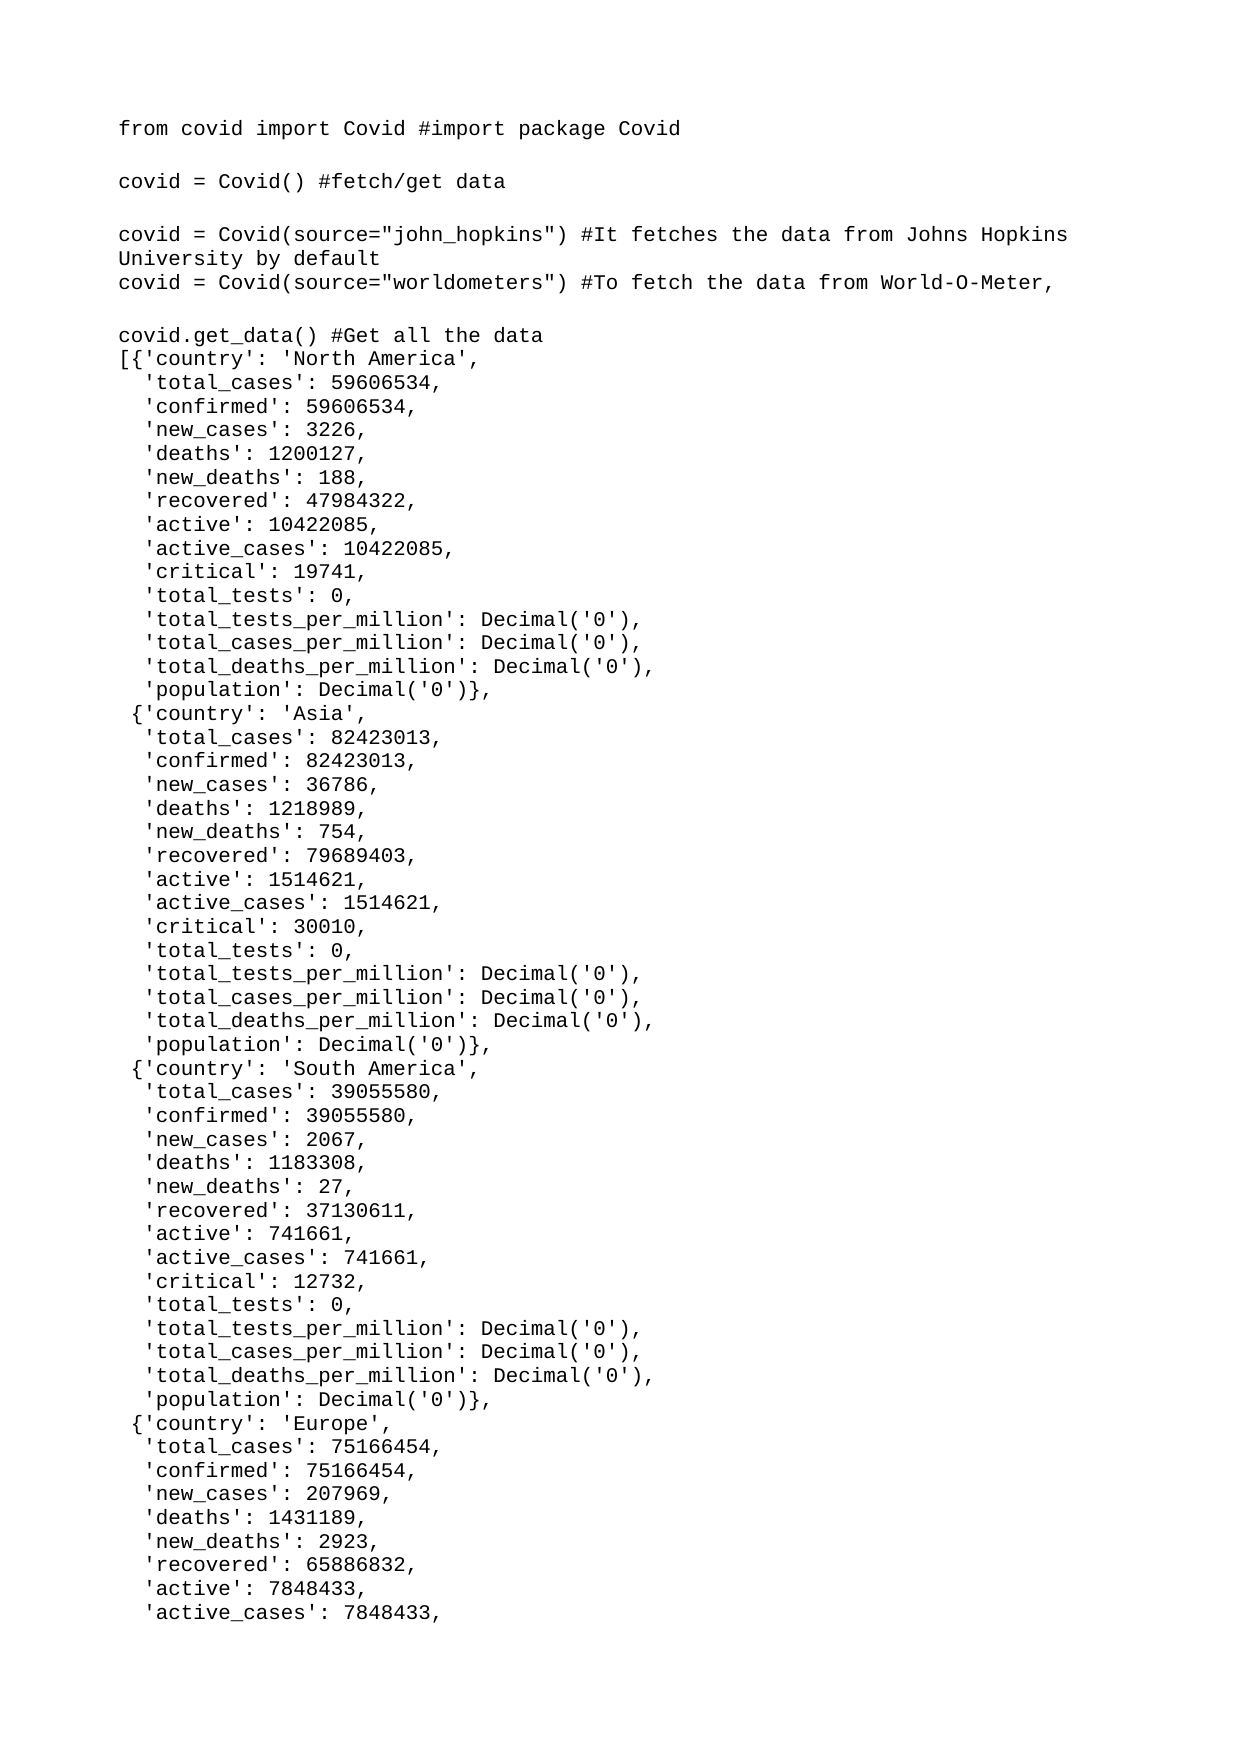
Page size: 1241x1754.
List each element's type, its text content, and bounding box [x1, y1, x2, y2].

text 'total_cases_per_million': Decimal('0'), [118, 632, 1122, 656]
text {'country': 'Europe', [118, 1412, 1122, 1436]
text 'recovered': 79689403, [118, 845, 1122, 869]
text covid = Covid(source="john_hopkins") #It fetches the data from Johns Hopkins University by default [118, 224, 1122, 272]
text 'confirmed': 59606534, [118, 396, 1122, 419]
text 'total_tests_per_million': Decimal('0'), [118, 963, 1122, 987]
text 'active': 1514621, [118, 869, 1122, 892]
text 'total_cases': 75166454, [118, 1436, 1122, 1460]
text 'total_cases': 39055580, [118, 1081, 1122, 1105]
text 'active_cases': 7848433, [118, 1602, 1122, 1625]
text {'country': 'South America', [118, 1058, 1122, 1081]
text 'confirmed': 39055580, [118, 1105, 1122, 1129]
text 'active_cases': 741661, [118, 1247, 1122, 1271]
text 'total_deaths_per_million': Decimal('0'), [118, 1365, 1122, 1389]
text 'total_tests_per_million': Decimal('0'), [118, 1318, 1122, 1342]
text from covid import Covid #import package Covid [118, 118, 1122, 142]
text 'active': 7848433, [118, 1578, 1122, 1602]
text 'total_tests': 0, [118, 585, 1122, 608]
text 'new_deaths': 2923, [118, 1531, 1122, 1554]
text 'total_tests_per_million': Decimal('0'), [118, 608, 1122, 632]
text 'critical': 19741, [118, 561, 1122, 585]
text 'population': Decimal('0')}, [118, 1034, 1122, 1058]
text 'total_cases': 59606534, [118, 372, 1122, 396]
text covid.get_data() #Get all the data [118, 325, 1122, 348]
text 'total_tests': 0, [118, 939, 1122, 963]
text 'new_deaths': 754, [118, 821, 1122, 845]
text 'population': Decimal('0')}, [118, 679, 1122, 703]
text 'confirmed': 82423013, [118, 750, 1122, 774]
text 'deaths': 1183308, [118, 1152, 1122, 1176]
text 'critical': 12732, [118, 1271, 1122, 1294]
text 'new_cases': 3226, [118, 419, 1122, 443]
text 'deaths': 1200127, [118, 443, 1122, 467]
text 'new_cases': 36786, [118, 774, 1122, 798]
text {'country': 'Asia', [118, 703, 1122, 727]
text 'recovered': 65886832, [118, 1554, 1122, 1578]
text 'recovered': 37130611, [118, 1200, 1122, 1223]
text 'new_deaths': 188, [118, 467, 1122, 490]
text 'total_cases_per_million': Decimal('0'), [118, 987, 1122, 1011]
text covid = Covid(source="worldometers") #To fetch the data from World-O-Meter, [118, 272, 1122, 295]
text 'new_cases': 2067, [118, 1129, 1122, 1152]
text 'critical': 30010, [118, 916, 1122, 939]
text 'confirmed': 75166454, [118, 1460, 1122, 1483]
text 'new_cases': 207969, [118, 1483, 1122, 1507]
text 'recovered': 47984322, [118, 490, 1122, 514]
text 'active_cases': 1514621, [118, 892, 1122, 916]
text covid = Covid() #fetch/get data [118, 171, 1122, 195]
text 'new_deaths': 27, [118, 1176, 1122, 1200]
text 'deaths': 1218989, [118, 798, 1122, 821]
text [{'country': 'North America', [118, 348, 1122, 372]
text 'total_deaths_per_million': Decimal('0'), [118, 1011, 1122, 1034]
text 'total_cases_per_million': Decimal('0'), [118, 1342, 1122, 1365]
text 'active': 741661, [118, 1223, 1122, 1247]
text 'total_deaths_per_million': Decimal('0'), [118, 656, 1122, 679]
text 'total_tests': 0, [118, 1294, 1122, 1318]
text 'active': 10422085, [118, 514, 1122, 538]
text 'total_cases': 82423013, [118, 727, 1122, 750]
text 'deaths': 1431189, [118, 1507, 1122, 1531]
text 'active_cases': 10422085, [118, 538, 1122, 561]
text 'population': Decimal('0')}, [118, 1389, 1122, 1412]
